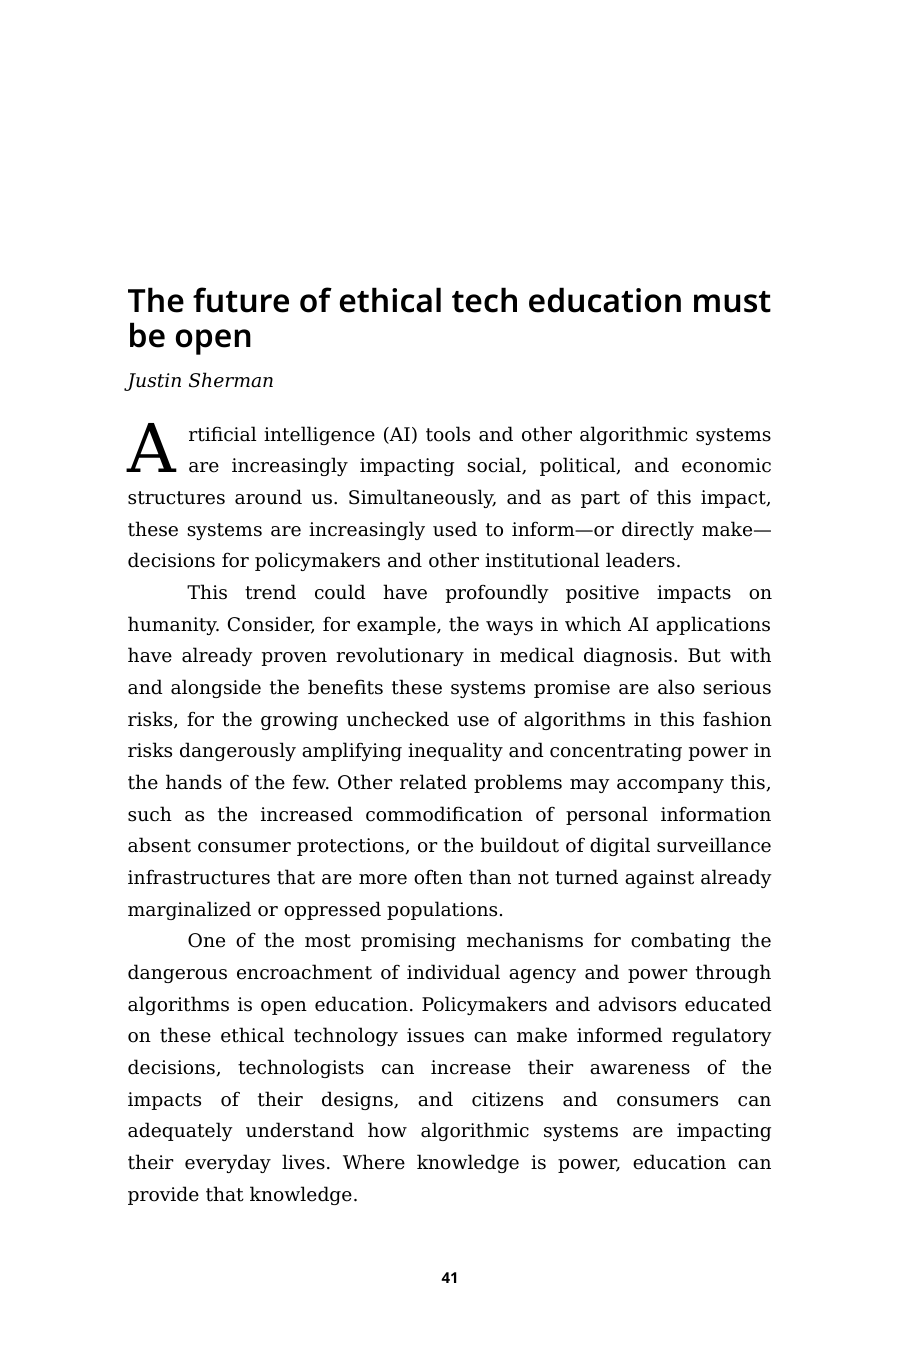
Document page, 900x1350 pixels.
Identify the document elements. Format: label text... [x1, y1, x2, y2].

text This trend could have profoundly positive impacts on humanity. Consider, for example, the ways in which AI applications have already proven revolutionary in medical diagnosis. But with and alongside the benefits these systems promise are also serious risks, for the growing unchecked use of algorithms in this fashion risks dangerously amplifying inequality and concentrating power in the hands of the few. Other related problems may accompany this, such as the increased commodification of personal information absent consumer protections, or the buildout of digital surveillance infrastructures that are more often than not turned against already marginalized or oppressed populations. [127, 582, 772, 921]
text Artificial intelligence (AI) tools and other algorithmic systems are increasingly impacting social, political, and economic structures around us. Simultaneously, and as part of this impact, these systems are increasingly used to inform—or directly make—decisions for policymakers and other institutional leaders. [127, 424, 772, 572]
subtitle The future of ethical tech education must be open [127, 283, 772, 357]
text Justin Sherman [127, 370, 772, 392]
text One of the most promising mechanisms for combating the dangerous encroachment of individual agency and power through algorithms is open education. Policymakers and advisors educated on these ethical technology issues can make informed regulatory decisions, technologists can increase their awareness of the impacts of their designs, and citizens and consumers can adequately understand how algorithmic systems are impacting their everyday lives. Where knowledge is power, education can provide that knowledge. [127, 931, 772, 1206]
